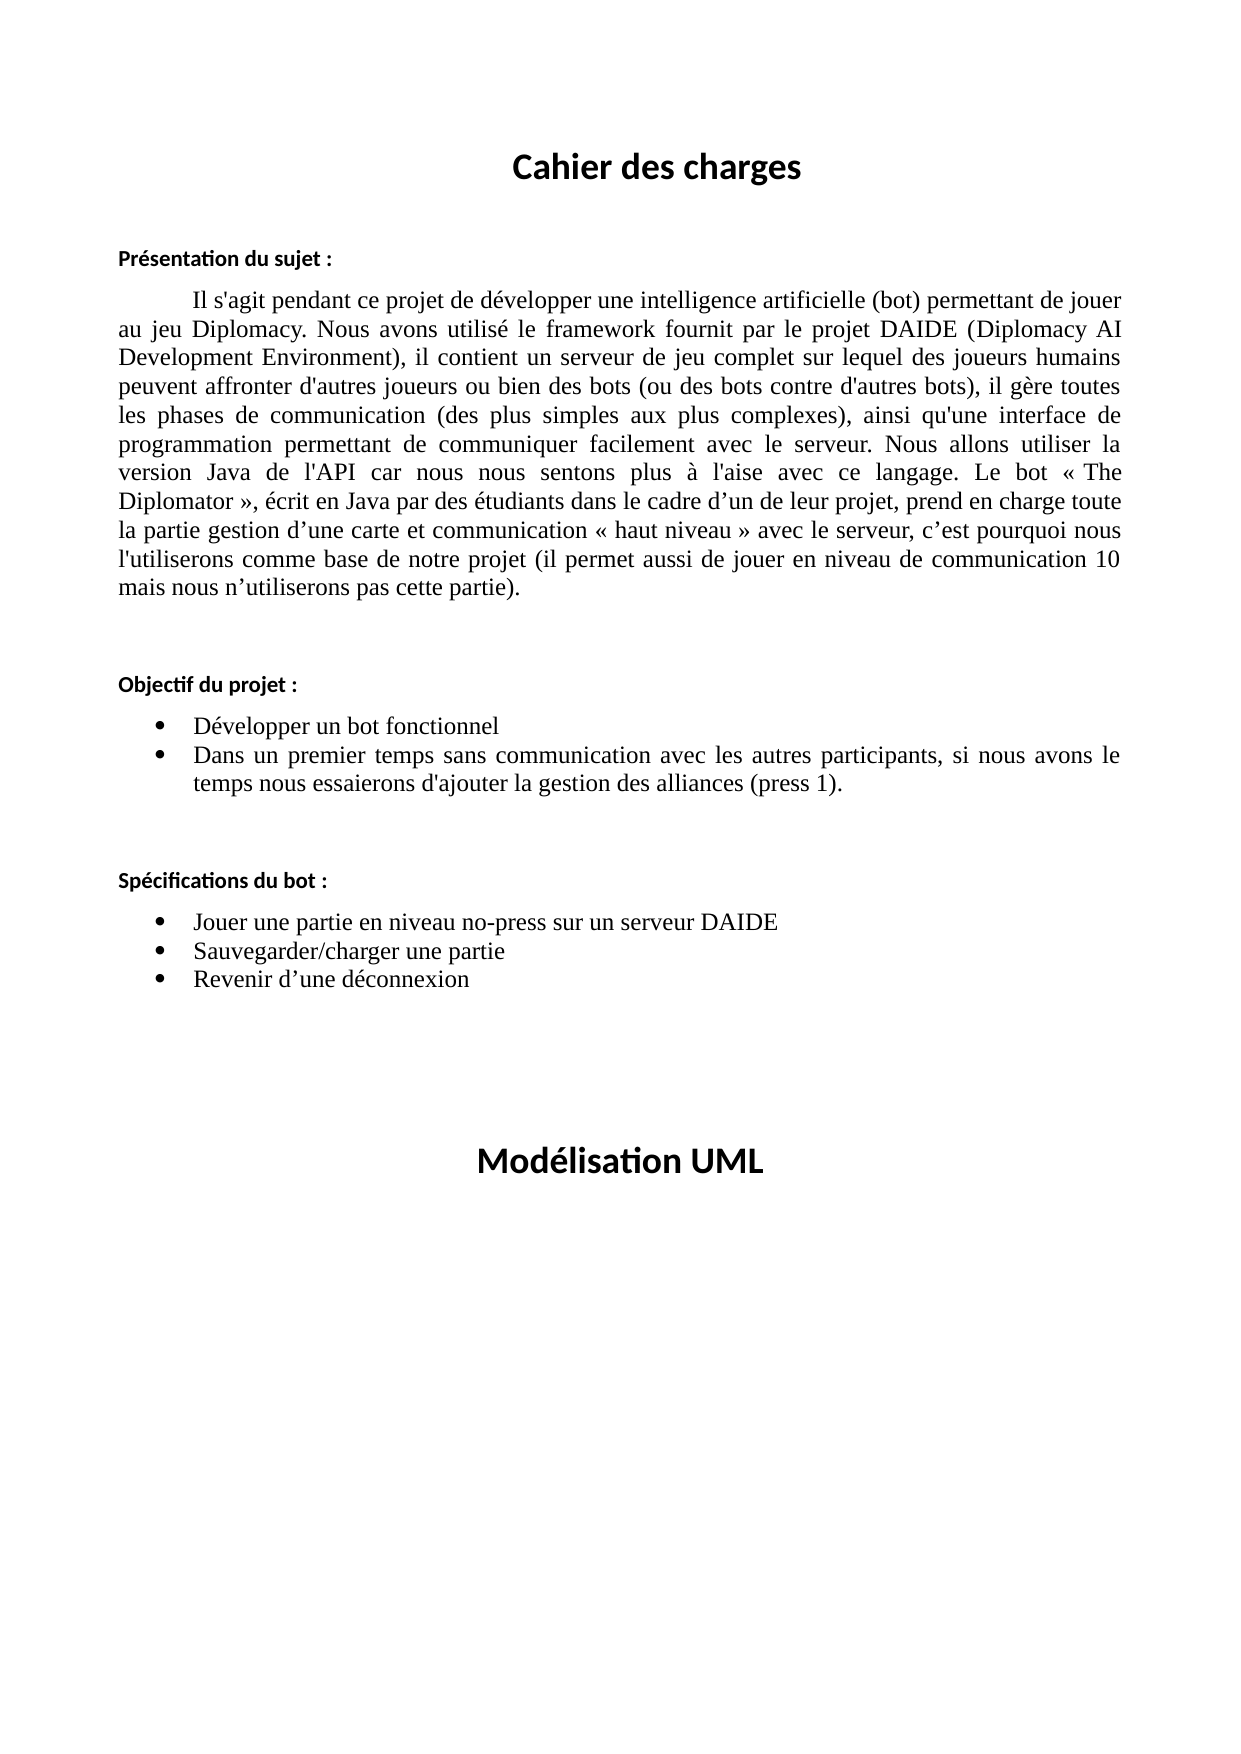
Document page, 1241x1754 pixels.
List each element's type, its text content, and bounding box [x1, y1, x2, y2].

list Sauvegarder/charger une partie [156, 936, 1122, 964]
text Modélisation UML [118, 1137, 1122, 1183]
list Revenir d’une déconnexion [156, 964, 1122, 993]
list Dans un premier temps sans communication avec les autres participants, si nous avons le temps nous essaierons d'ajouter la gestion des alliances (press 1). [156, 740, 1122, 797]
subtitle Cahier des charges [118, 143, 1122, 189]
list Jouer une partie en niveau no-press sur un serveur DAIDE [156, 907, 1122, 936]
text Spécifications du bot : [118, 867, 1122, 894]
text Objectif du projet : [118, 671, 1122, 698]
list Développer un bot fonctionnel [156, 711, 1122, 740]
text Présentation du sujet : [118, 244, 1122, 272]
text Il s'agit pendant ce projet de développer une intelligence artificielle (bot) permettant de jouer au jeu Diplomacy. Nous avons utilisé le framework fournit par le projet DAIDE (Diplomacy AI Development Environment), il contient un serveur de jeu complet sur lequel des joueurs humains peuvent affronter d'autres joueurs ou bien des bots (ou des bots contre d'autres bots), il gère toutes les phases de communication (des plus simples aux plus complexes), ainsi qu'une interface de programmation permettant de communiquer facilement avec le serveur. Nous allons utiliser la version Java de l'API car nous nous sentons plus à l'aise avec ce langage. Le bot « The Diplomator », écrit en Java par des étudiants dans le cadre d’un de leur projet, prend en charge toute la partie gestion d’une carte et communication « haut niveau » avec le serveur, c’est pourquoi nous l'utiliserons comme base de notre projet (il permet aussi de jouer en niveau de communication 10 mais nous n’utiliserons pas cette partie). [118, 285, 1122, 601]
